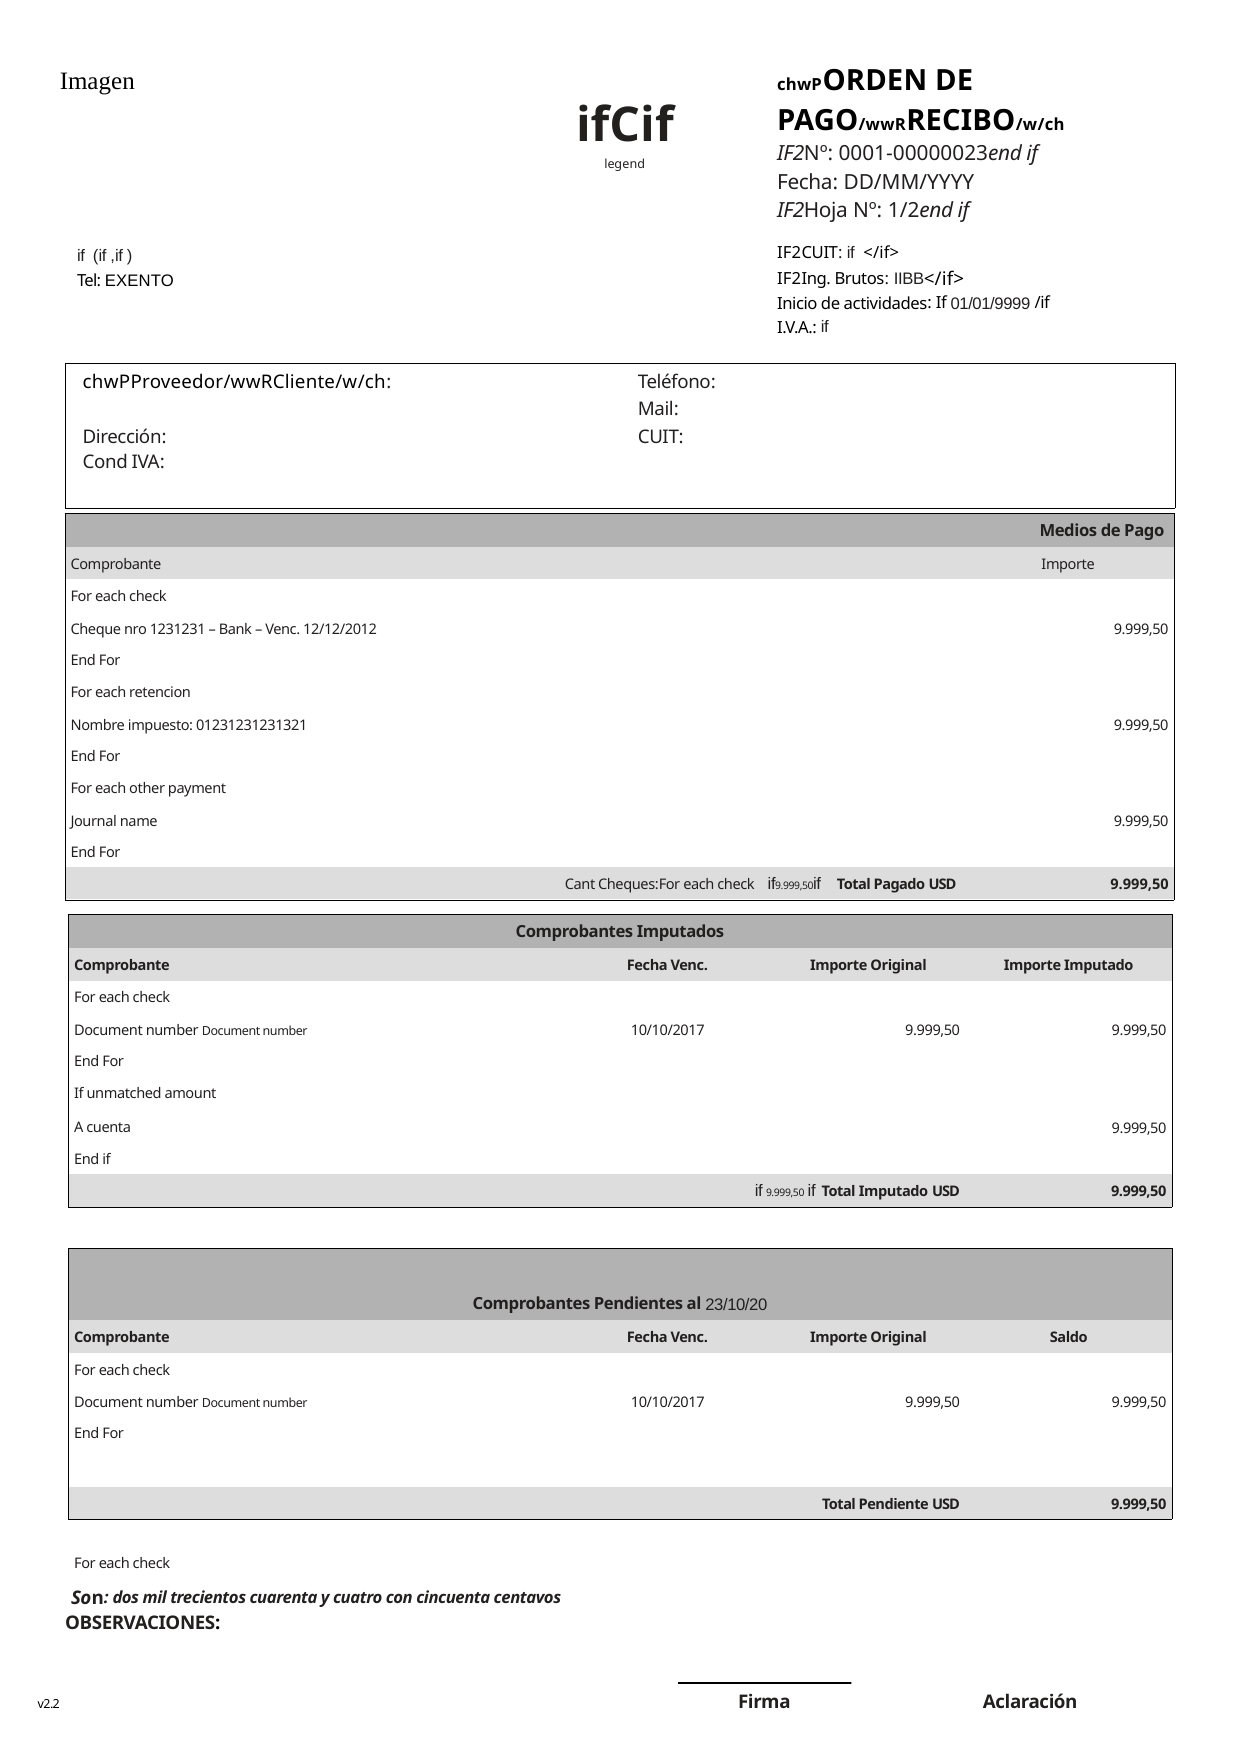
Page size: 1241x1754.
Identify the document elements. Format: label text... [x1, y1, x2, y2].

table_cell Importe Original [771, 948, 965, 981]
table_header [564, 1546, 771, 1578]
table_cell End if [69, 1143, 564, 1174]
table_cell [771, 1077, 965, 1111]
table_cell For each check [69, 981, 564, 1013]
table_cell Comprobante [69, 948, 564, 981]
table_cell [564, 1449, 771, 1487]
table_cell [771, 1111, 965, 1143]
table_cell Comprobante [69, 1320, 564, 1353]
table_cell Comprobante [66, 547, 962, 579]
table_cell Fecha Venc. [564, 1320, 771, 1353]
table_cell [564, 1353, 771, 1385]
table_cell [965, 1417, 1172, 1449]
table_cell 9.999,50 [771, 1013, 965, 1045]
text <if test="o.partner_id.commercial_partner_id.internal_code !='C1' " > [12, 1221, 1240, 1248]
table_cell Document number Document number [69, 1385, 564, 1417]
table_cell Journal name [66, 804, 962, 836]
table_header Comprobantes Imputados [69, 915, 1172, 948]
table_header [965, 1546, 1172, 1578]
table_cell Importe Original [771, 1320, 965, 1353]
table_cell [771, 1417, 965, 1449]
table_cell [962, 675, 1174, 708]
table_cell [962, 644, 1174, 675]
table_cell [965, 1143, 1172, 1174]
table_cell [564, 981, 771, 1013]
table_cell For each check [66, 580, 962, 612]
table_cell 9.999,50 [965, 1013, 1172, 1045]
text </if> [12, 1519, 1240, 1546]
table_cell [564, 1143, 771, 1174]
table_header Medios de Pago [66, 514, 1174, 547]
table_cell End For [69, 1417, 564, 1449]
table_header [771, 1546, 965, 1578]
table_cell 9.999,50 [962, 804, 1174, 836]
table_cell [965, 981, 1172, 1013]
table_cell [962, 580, 1174, 612]
table_cell Cant Cheques:For each check if9.999,50if Total Pagado USD [66, 867, 962, 899]
table_header <if test="mostrar_detalle_deuda" > [69, 1249, 1172, 1286]
table_cell [564, 1045, 771, 1077]
table_cell If unmatched amount [69, 1077, 564, 1111]
table_cell For each check [69, 1353, 564, 1385]
table_cell Importe Imputado [965, 948, 1172, 981]
table_cell 9.999,50 [962, 612, 1174, 644]
table_cell [771, 1143, 965, 1174]
table_cell For each retencion [66, 675, 962, 708]
table_cell 9.999,50 [962, 867, 1174, 899]
table_cell [965, 1449, 1172, 1487]
table_header For each check [68, 1546, 564, 1578]
table_cell Cheque nro 1231231 – Bank – Venc. 12/12/2012 [66, 612, 962, 644]
table_cell 9.999,50 [962, 708, 1174, 740]
table_cell [564, 1077, 771, 1111]
table_cell [564, 1111, 771, 1143]
table_cell Fecha Venc. [564, 948, 771, 981]
table_cell 9.999,50 [965, 1487, 1172, 1519]
table_cell End For [66, 836, 962, 867]
table_cell 9.999,50 [965, 1174, 1172, 1207]
table_cell [771, 981, 965, 1013]
table_cell [771, 1045, 965, 1077]
table_cell [564, 1417, 771, 1449]
table_cell [962, 771, 1174, 804]
table_cell [771, 1449, 965, 1487]
table_cell 9.999,50 [965, 1111, 1172, 1143]
table_cell Document number Document number [69, 1013, 564, 1045]
table_cell End For [66, 740, 962, 771]
table_cell End For [69, 1045, 564, 1077]
table_cell [965, 1045, 1172, 1077]
table_cell [965, 1077, 1172, 1111]
table_cell End For [66, 644, 962, 675]
table_cell </if> [69, 1449, 564, 1487]
table_cell [962, 740, 1174, 771]
table_cell For each other payment [66, 771, 962, 804]
table_cell 10/10/2017 [564, 1013, 771, 1045]
table_cell Saldo [965, 1320, 1172, 1353]
table_cell Nombre impuesto: 01231231231321 [66, 708, 962, 740]
table_cell 9.999,50 [965, 1385, 1172, 1417]
table_cell Total Pendiente USD [69, 1487, 965, 1519]
table_cell A cuenta [69, 1111, 564, 1143]
table_cell if 9.999,50 if Total Imputado USD [69, 1174, 965, 1207]
table_cell 10/10/2017 [564, 1385, 771, 1417]
table_cell [965, 1353, 1172, 1385]
table_cell Comprobantes Pendientes al 23/10/20 [69, 1286, 1172, 1320]
table_cell 9.999,50 [771, 1385, 965, 1417]
table_cell [771, 1353, 965, 1385]
table_cell [962, 836, 1174, 867]
table_cell Importe [962, 547, 1174, 579]
